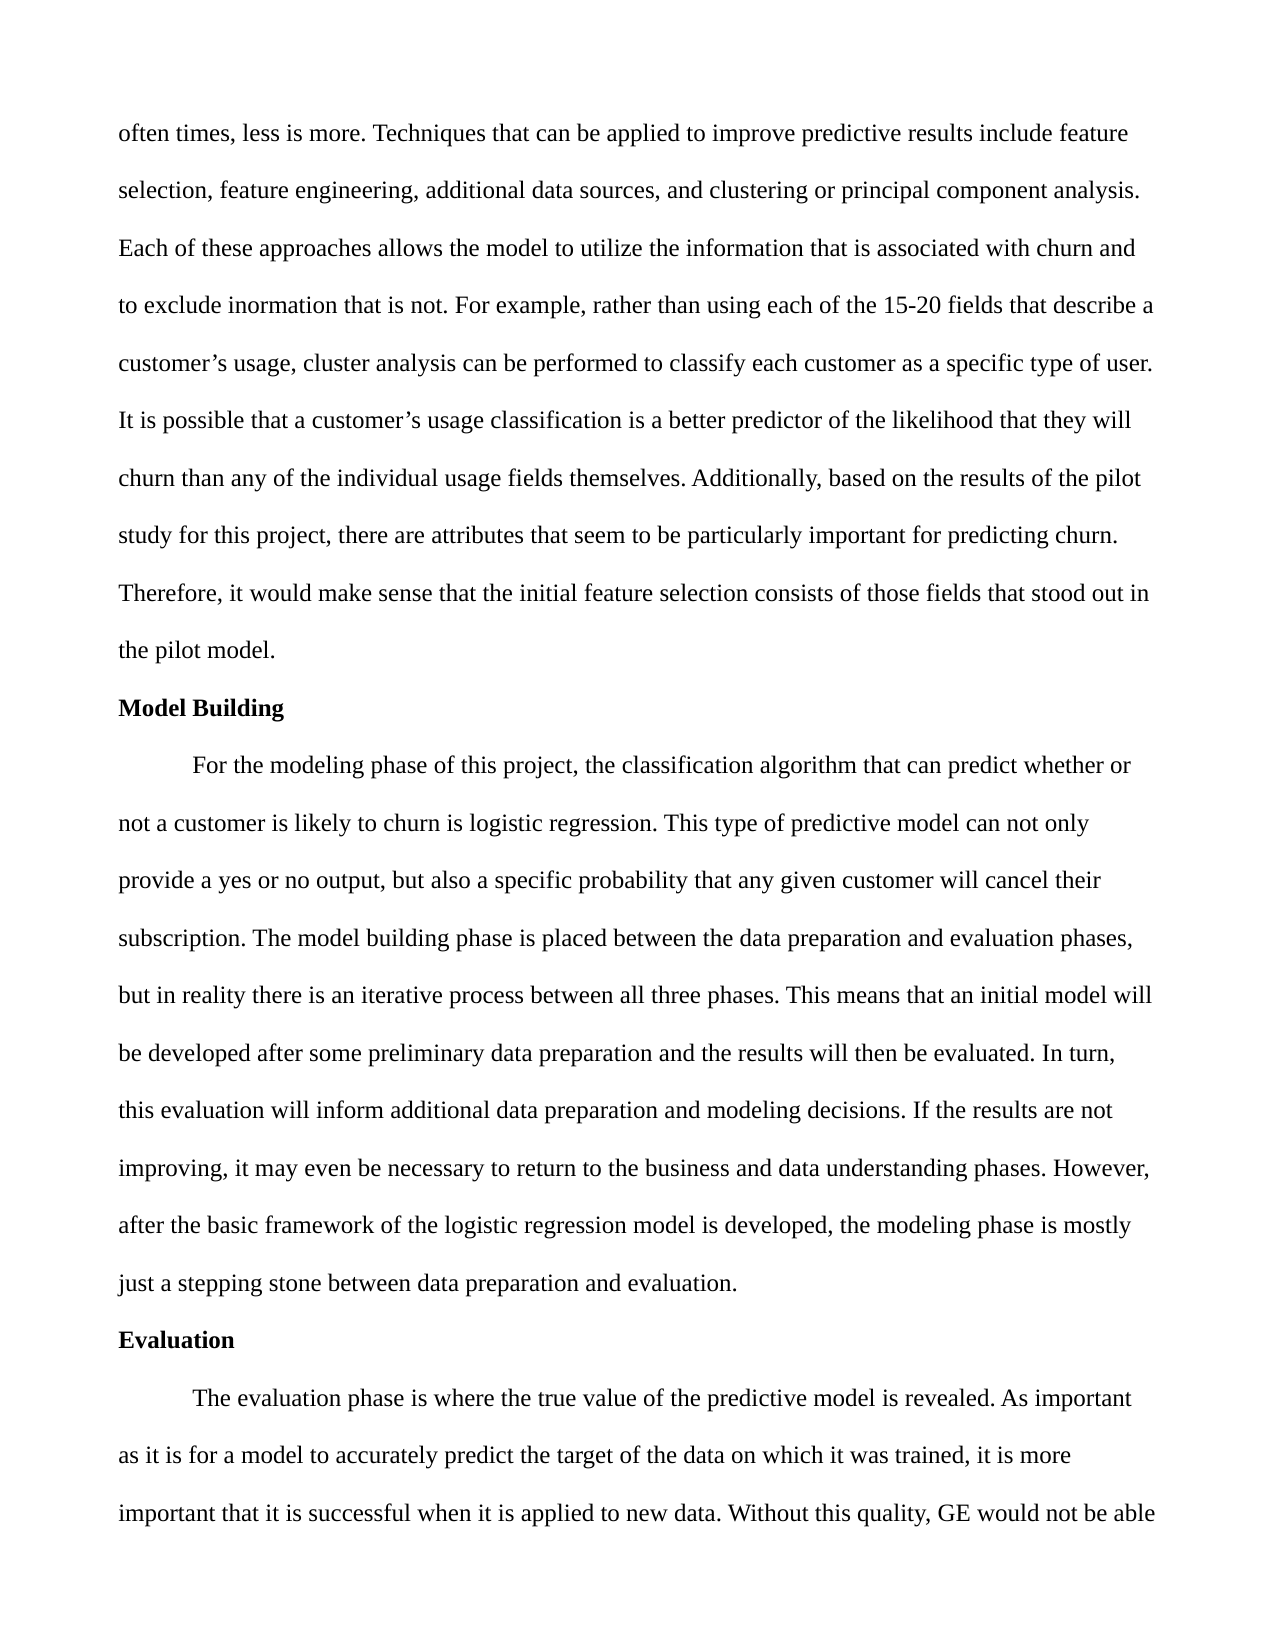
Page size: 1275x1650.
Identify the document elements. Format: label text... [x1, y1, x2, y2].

text often times, less is more. Techniques that can be applied to improve predictive results include feature selection, feature engineering, additional data sources, and clustering or principal component analysis. Each of these approaches allows the model to utilize the information that is associated with churn and to exclude inormation that is not. For example, rather than using each of the 15-20 fields that describe a customer’s usage, cluster analysis can be performed to classify each customer as a specific type of user. It is possible that a customer’s usage classification is a better predictor of the likelihood that they will churn than any of the individual usage fields themselves. Additionally, based on the results of the pilot study for this project, there are attributes that seem to be particularly important for predicting churn. Therefore, it would make sense that the initial feature selection consists of those fields that stood out in the pilot model. [118, 118, 1157, 664]
text The evaluation phase is where the true value of the predictive model is revealed. As important as it is for a model to accurately predict the target of the data on which it was trained, it is more important that it is successful when it is applied to new data. Without this quality, GE would not be able [118, 1383, 1157, 1527]
text Model Building [118, 693, 1157, 722]
text For the modeling phase of this project, the classification algorithm that can predict whether or not a customer is likely to churn is logistic regression. This type of predictive model can not only provide a yes or no output, but also a specific probability that any given customer will cancel their subscription. The model building phase is placed between the data preparation and evaluation phases, but in reality there is an iterative process between all three phases. This means that an initial model will be developed after some preliminary data preparation and the results will then be evaluated. In turn, this evaluation will inform additional data preparation and modeling decisions. If the results are not improving, it may even be necessary to return to the business and data understanding phases. However, after the basic framework of the logistic regression model is developed, the modeling phase is mostly just a stepping stone between data preparation and evaluation. [118, 751, 1157, 1297]
text Evaluation [118, 1326, 1157, 1354]
